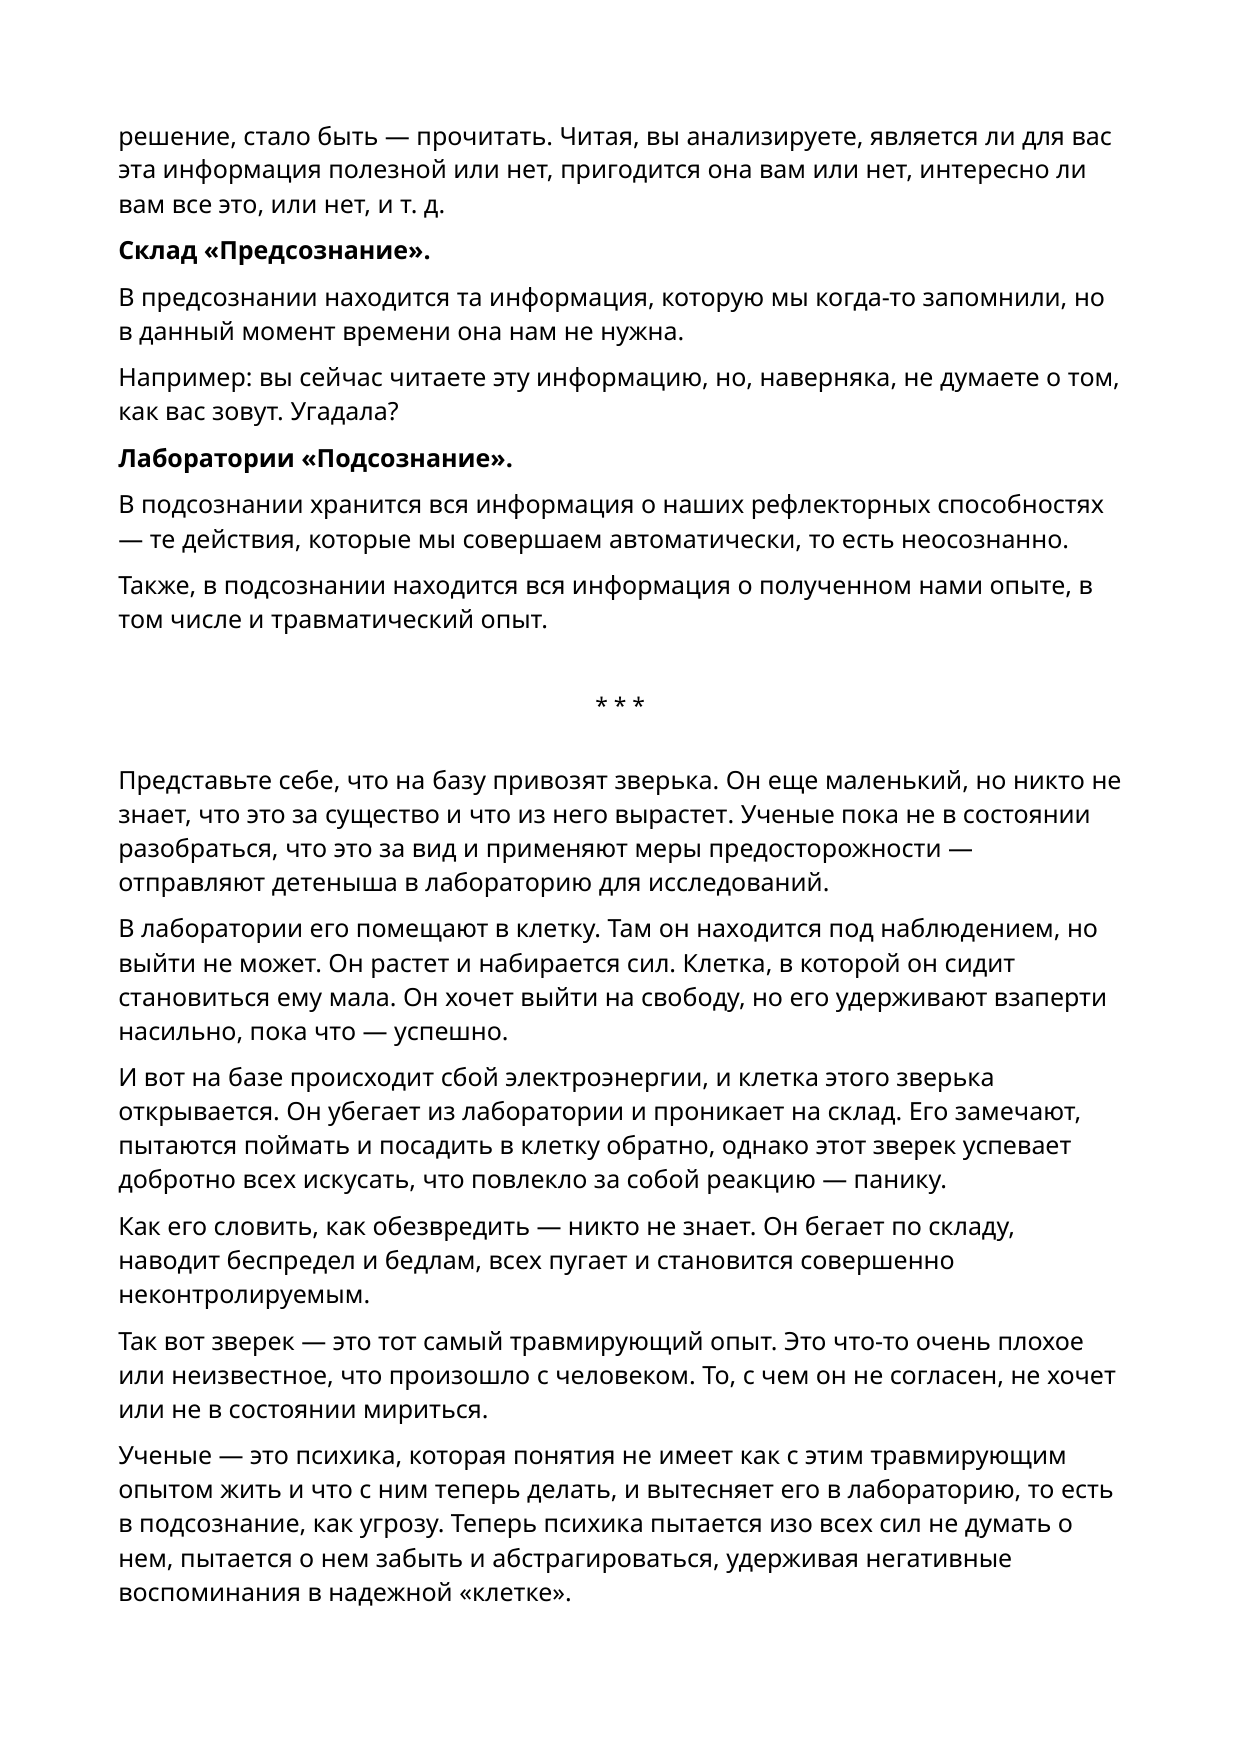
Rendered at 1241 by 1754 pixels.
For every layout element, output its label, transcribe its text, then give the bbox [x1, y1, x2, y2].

text В лаборатории его помещают в клетку. Там он находится под наблюдением, но выйти не может. Он растет и набирается сил. Клетка, в которой он сидит становиться ему мала. Он хочет выйти на свободу, но его удерживают взаперти насильно, пока что — успешно. [118, 911, 1122, 1047]
text Также, в подсознании находится вся информация о полученном нами опыте, в том числе и травматический опыт. [118, 568, 1122, 636]
subtitle * * * [118, 690, 1122, 721]
text Как его словить, как обезвредить — никто не знает. Он бегает по складу, наводит беспредел и бедлам, всех пугает и становится совершенно неконтролируемым. [118, 1209, 1122, 1311]
text Лаборатории «Подсознание». [118, 441, 1122, 475]
text В предсознании находится та информация, которую мы когда-то запомнили, но в данный момент времени она нам не нужна. [118, 279, 1122, 347]
text В подсознании хранится вся информация о наших рефлекторных способностях — те действия, которые мы совершаем автоматически, то есть неосознанно. [118, 487, 1122, 555]
text И вот на базе происходит сбой электроэнергии, и клетка этого зверька открывается. Он убегает из лаборатории и проникает на склад. Его замечают, пытаются поймать и посадить в клетку обратно, однако этот зверек успевает добротно всех искусать, что повлекло за собой реакцию — панику. [118, 1060, 1122, 1196]
text Так вот зверек — это тот самый травмирующий опыт. Это что-то очень плохое или неизвестное, что произошло с человеком. То, с чем он не согласен, не хочет или не в состоянии мириться. [118, 1323, 1122, 1426]
text Представьте себе, что на базу привозят зверька. Он еще маленький, но никто не знает, что это за существо и что из него вырастет. Ученые пока не в состоянии разобраться, что это за вид и применяют меры предосторожности — отправляют детеныша в лабораторию для исследований. [118, 762, 1122, 899]
text Например: вы сейчас читаете эту информацию, но, наверняка, не думаете о том, как вас зовут. Угадала? [118, 360, 1122, 428]
text Ученые — это психика, которая понятия не имеет как с этим травмирующим опытом жить и что с ним теперь делать, и вытесняет его в лабораторию, то есть в подсознание, как угрозу. Теперь психика пытается изо всех сил не думать о нем, пытается о нем забыть и абстрагироваться, удерживая негативные воспоминания в надежной «клетке». [118, 1438, 1122, 1608]
text Склад «Предсознание». [118, 233, 1122, 267]
text решение, стало быть — прочитать. Читая, вы анализируете, является ли для вас эта информация полезной или нет, пригодится она вам или нет, интересно ли вам все это, или нет, и т. д. [118, 118, 1122, 220]
